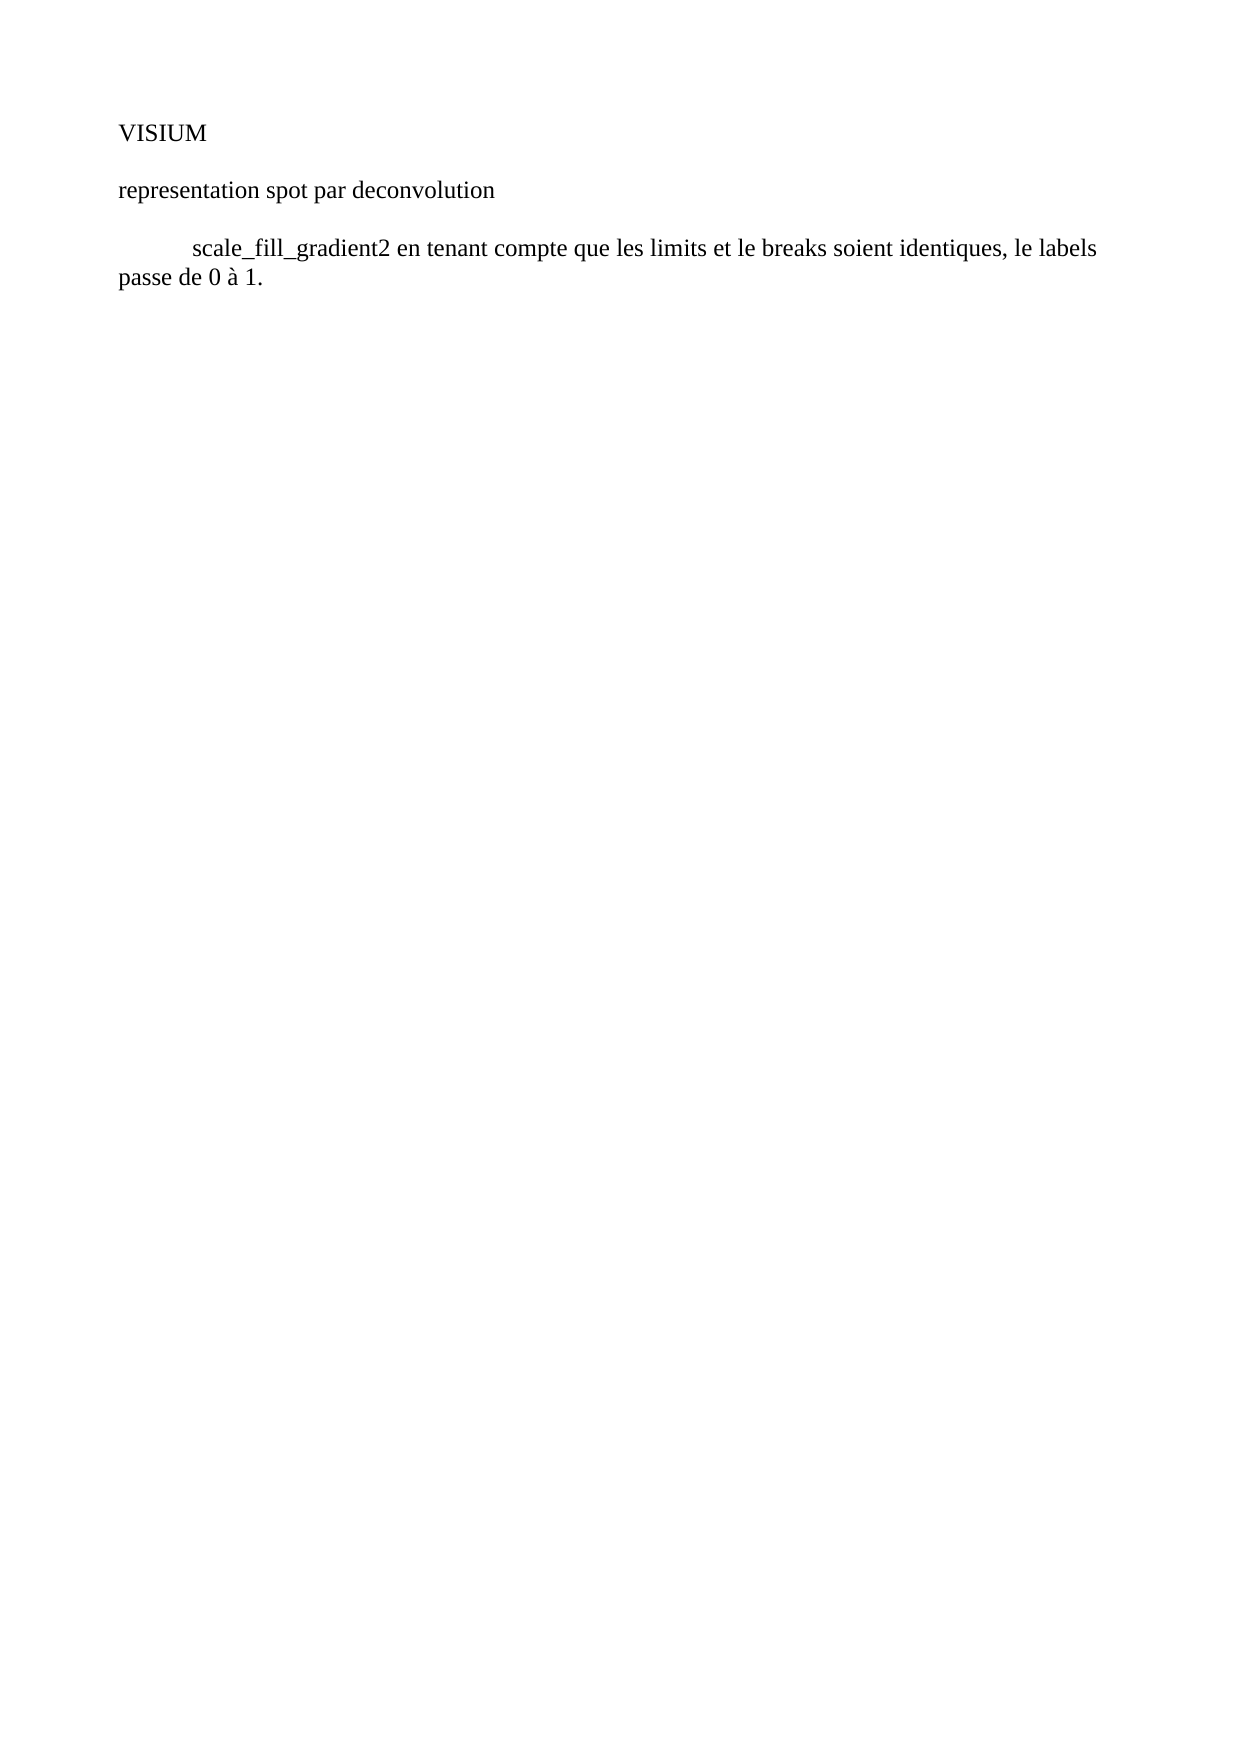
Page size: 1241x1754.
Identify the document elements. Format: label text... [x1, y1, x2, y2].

text representation spot par deconvolution [118, 176, 1122, 204]
text scale_fill_gradient2 en tenant compte que les limits et le breaks soient identiques, le labels passe de 0 à 1. [118, 233, 1122, 291]
text VISIUM [118, 118, 1122, 147]
